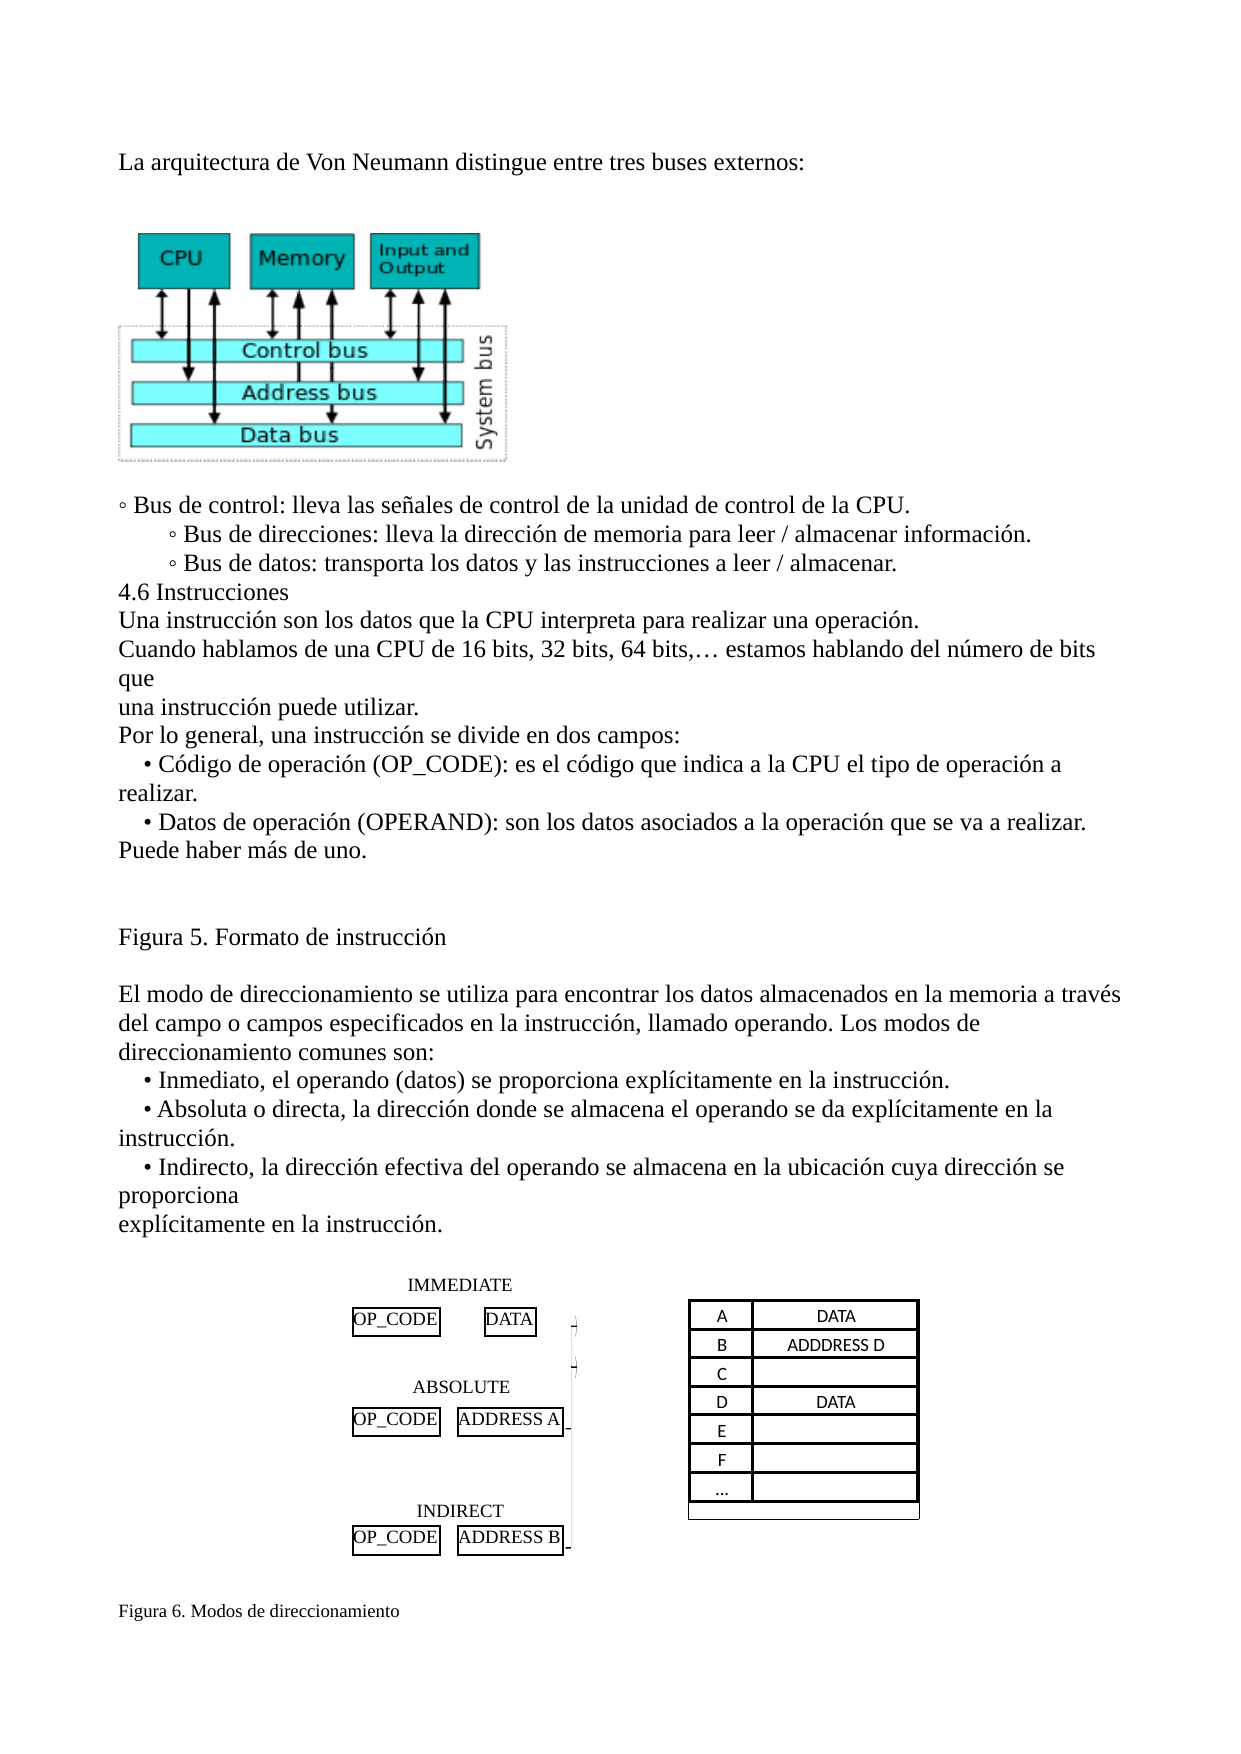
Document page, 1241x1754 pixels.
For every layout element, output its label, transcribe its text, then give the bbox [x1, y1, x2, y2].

text Cuando hablamos de una CPU de 16 bits, 32 bits, 64 bits,… estamos hablando del número de bits que [118, 634, 1122, 692]
table_cell E [691, 1416, 751, 1442]
table_cell D [691, 1388, 751, 1413]
text Figura 5. Formato de instrucción [118, 922, 1122, 951]
table_header DATA [754, 1302, 916, 1327]
table_cell B [691, 1331, 751, 1356]
table_cell [754, 1416, 916, 1442]
text IMMEDIATE [407, 1273, 1122, 1295]
table_cell DATA [754, 1388, 916, 1413]
table_header A [691, 1302, 751, 1327]
table_cell ... [691, 1474, 751, 1499]
text una instrucción puede utilizar. [118, 692, 1122, 721]
table_cell C [691, 1359, 751, 1384]
text • Inmediato, el operando (datos) se proporciona explícitamente en la instrucción. [118, 1066, 1122, 1094]
text ABSOLUTE [412, 1376, 571, 1397]
table_cell F [691, 1445, 751, 1471]
text • Datos de operación (OPERAND): son los datos asociados a la operación que se va a realizar. Puede haber más de uno. [118, 807, 1122, 864]
text 4.6 Instrucciones  [118, 577, 1122, 606]
text Una instrucción son los datos que la CPU interpreta para realizar una operación. [118, 606, 1122, 634]
text explícitamente en la instrucción. [118, 1209, 1122, 1238]
text ◦ Bus de direcciones: lleva la dirección de memoria para leer / almacenar información. [118, 519, 1122, 548]
table_cell ADDDRESS D [754, 1331, 916, 1356]
text Figura 6. Modos de direccionamiento [118, 1600, 1122, 1622]
text [572, 1376, 688, 1397]
text [572, 1500, 1122, 1521]
text • Absoluta o directa, la dirección donde se almacena el operando se da explícitamente en la instrucción. [118, 1094, 1122, 1152]
text ◦ Bus de control: lleva las señales de control de la unidad de control de la CPU. [118, 491, 1122, 519]
table_cell [754, 1445, 916, 1471]
text • Indirecto, la dirección efectiva del operando se almacena en la ubicación cuya dirección se proporciona [118, 1152, 1122, 1209]
table_cell [754, 1359, 916, 1384]
text Por lo general, una instrucción se divide en dos campos: [118, 721, 1122, 749]
text • Código de operación (OP_CODE): es el código que indica a la CPU el tipo de operación a realizar. [118, 749, 1122, 807]
text ◦ Bus de datos: transporta los datos y las instrucciones a leer / almacenar. [118, 548, 1122, 577]
text INDIRECT [416, 1500, 571, 1521]
text El modo de direccionamiento se utiliza para encontrar los datos almacenados en la memoria a través del campo o campos especificados en la instrucción, llamado operando. Los modos de direccionamiento comunes son: [118, 979, 1122, 1066]
text [920, 1376, 1122, 1397]
table_cell [754, 1474, 916, 1499]
text La arquitectura de Von Neumann distingue entre tres buses externos: [118, 147, 1122, 176]
text [689, 1503, 919, 1519]
